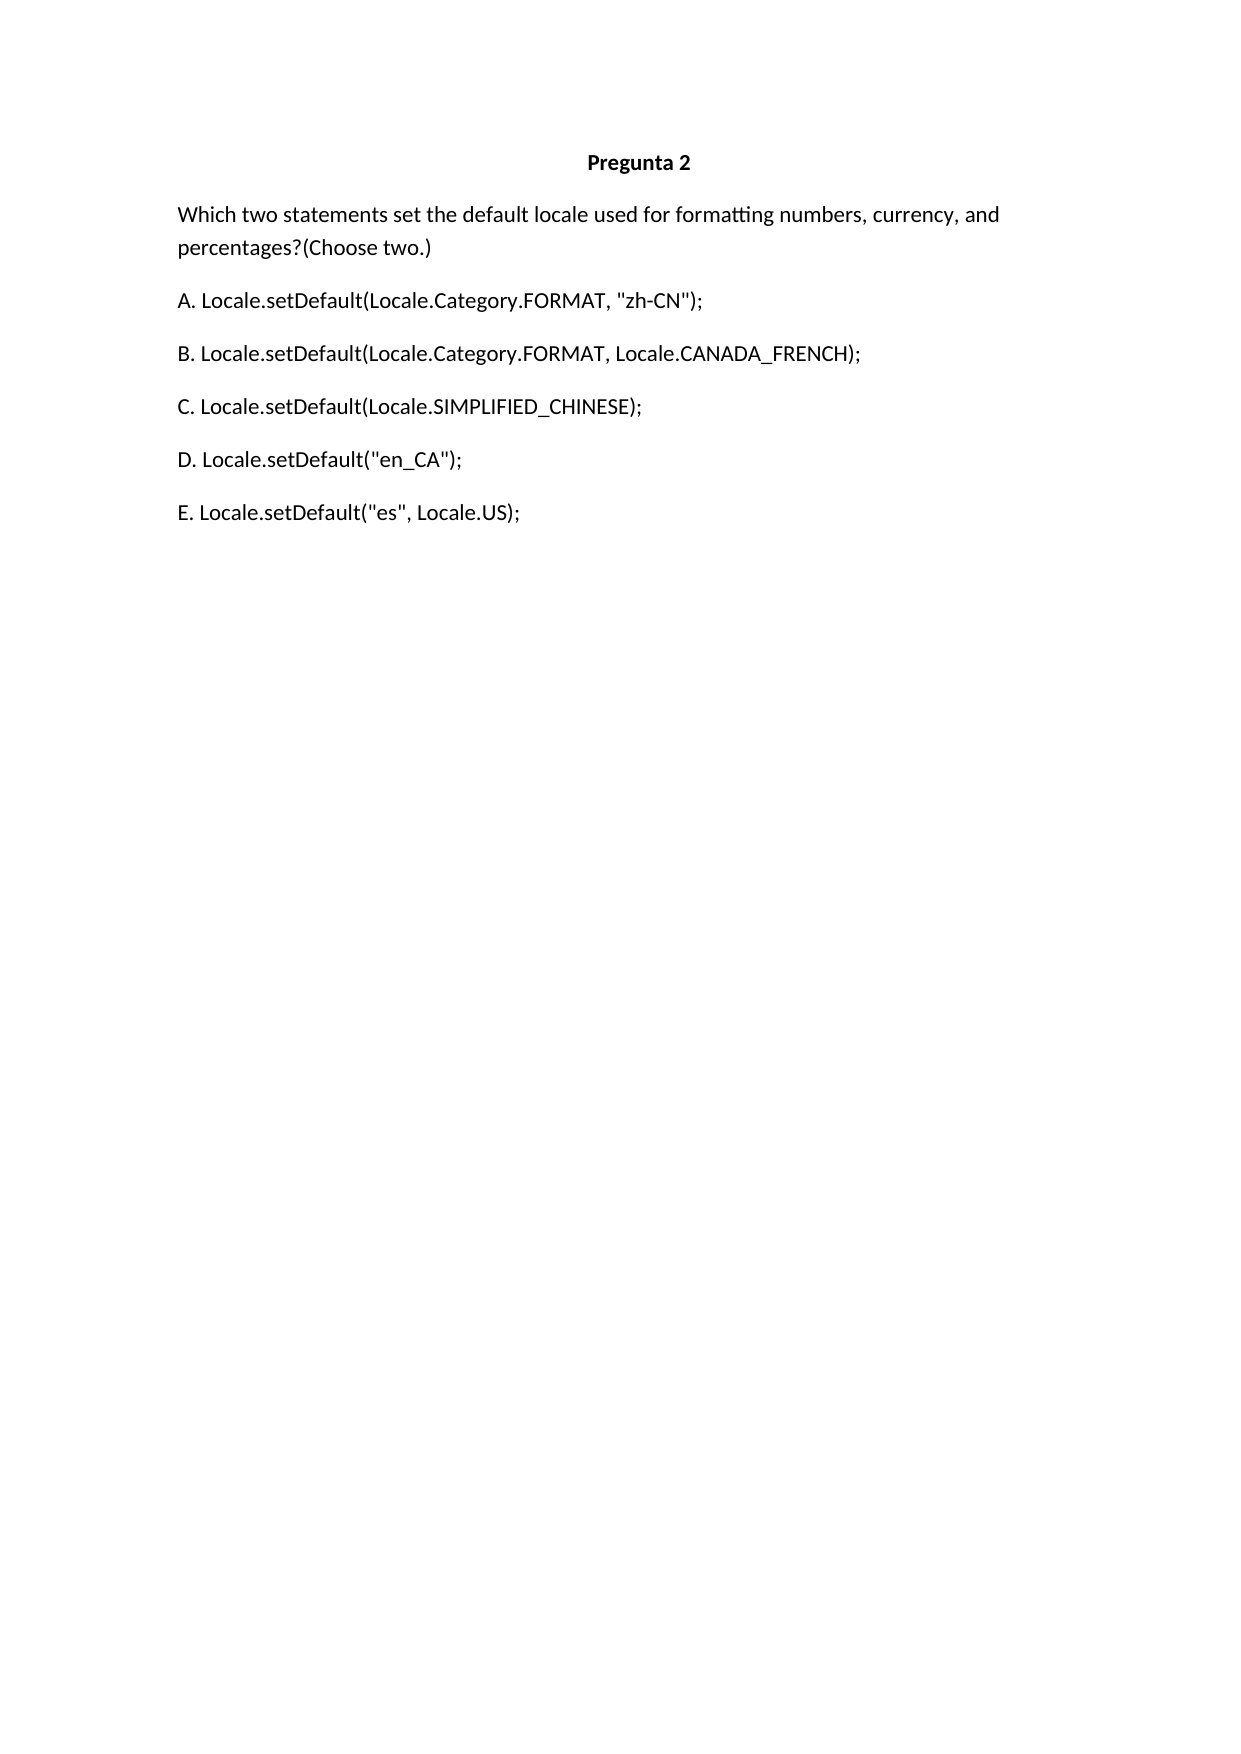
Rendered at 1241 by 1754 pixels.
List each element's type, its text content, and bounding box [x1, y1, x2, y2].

text A. Locale.setDefault(Locale.Category.FORMAT, "zh-CN"); [177, 286, 1063, 314]
text C. Locale.setDefault(Locale.SIMPLIFIED_CHINESE); [177, 392, 1063, 420]
text D. Locale.setDefault("en_CA"); [177, 445, 1063, 473]
text E. Locale.setDefault("es", Locale.US); [177, 498, 1063, 526]
text Which two statements set the default locale used for formatting numbers, currency, and percentages?(Choose two.) [177, 201, 1063, 261]
text B. Locale.setDefault(Locale.Category.FORMAT, Locale.CANADA_FRENCH); [177, 339, 1063, 367]
text Pregunta 2 [215, 148, 1063, 176]
